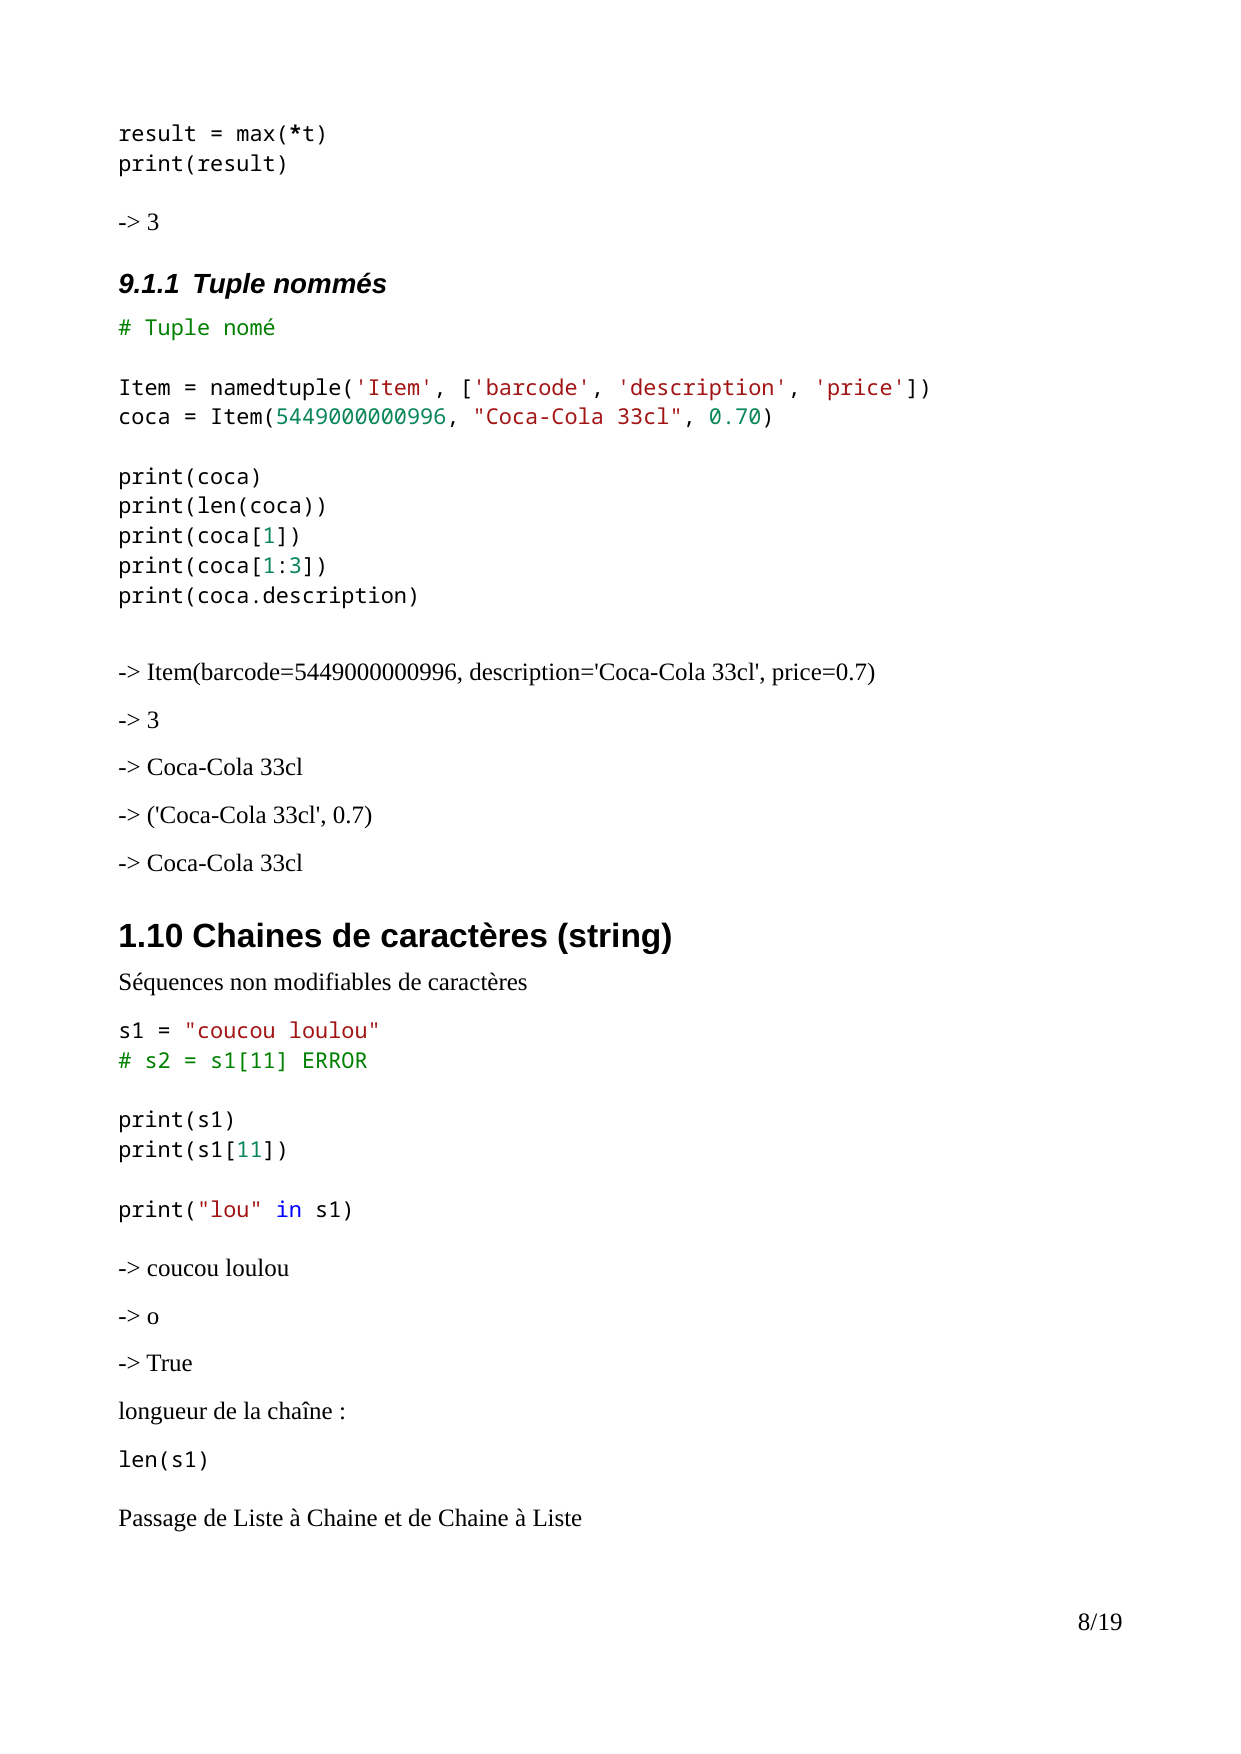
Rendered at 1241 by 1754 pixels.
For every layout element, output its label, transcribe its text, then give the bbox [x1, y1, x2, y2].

text -> ('Coca-Cola 33cl', 0.7) [118, 800, 1122, 829]
text -> Item(barcode=5449000000996, description='Coca-Cola 33cl', price=0.7) [118, 657, 1122, 686]
subtitle Chaines de caractères (string) [118, 916, 1122, 955]
text Passage de Liste à Chaine et de Chaine à Liste [118, 1503, 1122, 1532]
text coca = Item(5449000000996, "Coca-Cola 33cl", 0.70) [118, 401, 1122, 431]
text result = max(*t) [118, 118, 1122, 148]
text # Tuple nomé [118, 312, 1122, 342]
text print(coca[1]) [118, 520, 1122, 550]
text print(coca.description) [118, 580, 1122, 610]
text -> 3 [118, 705, 1122, 734]
text print("lou" in s1) [118, 1193, 1122, 1223]
text print(coca) [118, 461, 1122, 491]
text -> Coca-Cola 33cl [118, 848, 1122, 876]
text -> Coca-Cola 33cl [118, 752, 1122, 781]
text -> True [118, 1348, 1122, 1377]
text Séquences non modifiables de caractères [118, 967, 1122, 996]
text longueur de la chaîne : [118, 1396, 1122, 1425]
text print(s1[11]) [289, 1134, 1122, 1164]
text -> coucou loulou [118, 1253, 1122, 1282]
text # s2 = s1[11] ERROR [118, 1045, 1122, 1074]
text print(s1) [236, 1104, 1122, 1134]
text print(len(coca)) [118, 491, 1122, 520]
text print(coca[1:3]) [118, 550, 1122, 580]
text print(result) [118, 148, 1122, 207]
text -> 3 [118, 207, 1122, 236]
text len(s1) [118, 1443, 1122, 1473]
text s1 = "coucou loulou" [118, 1015, 1122, 1045]
subtitle Tuple nommés [118, 268, 1122, 299]
text Item = namedtuple('Item', ['barcode', 'description', 'price']) [118, 371, 1122, 401]
text -> o [118, 1301, 1122, 1329]
